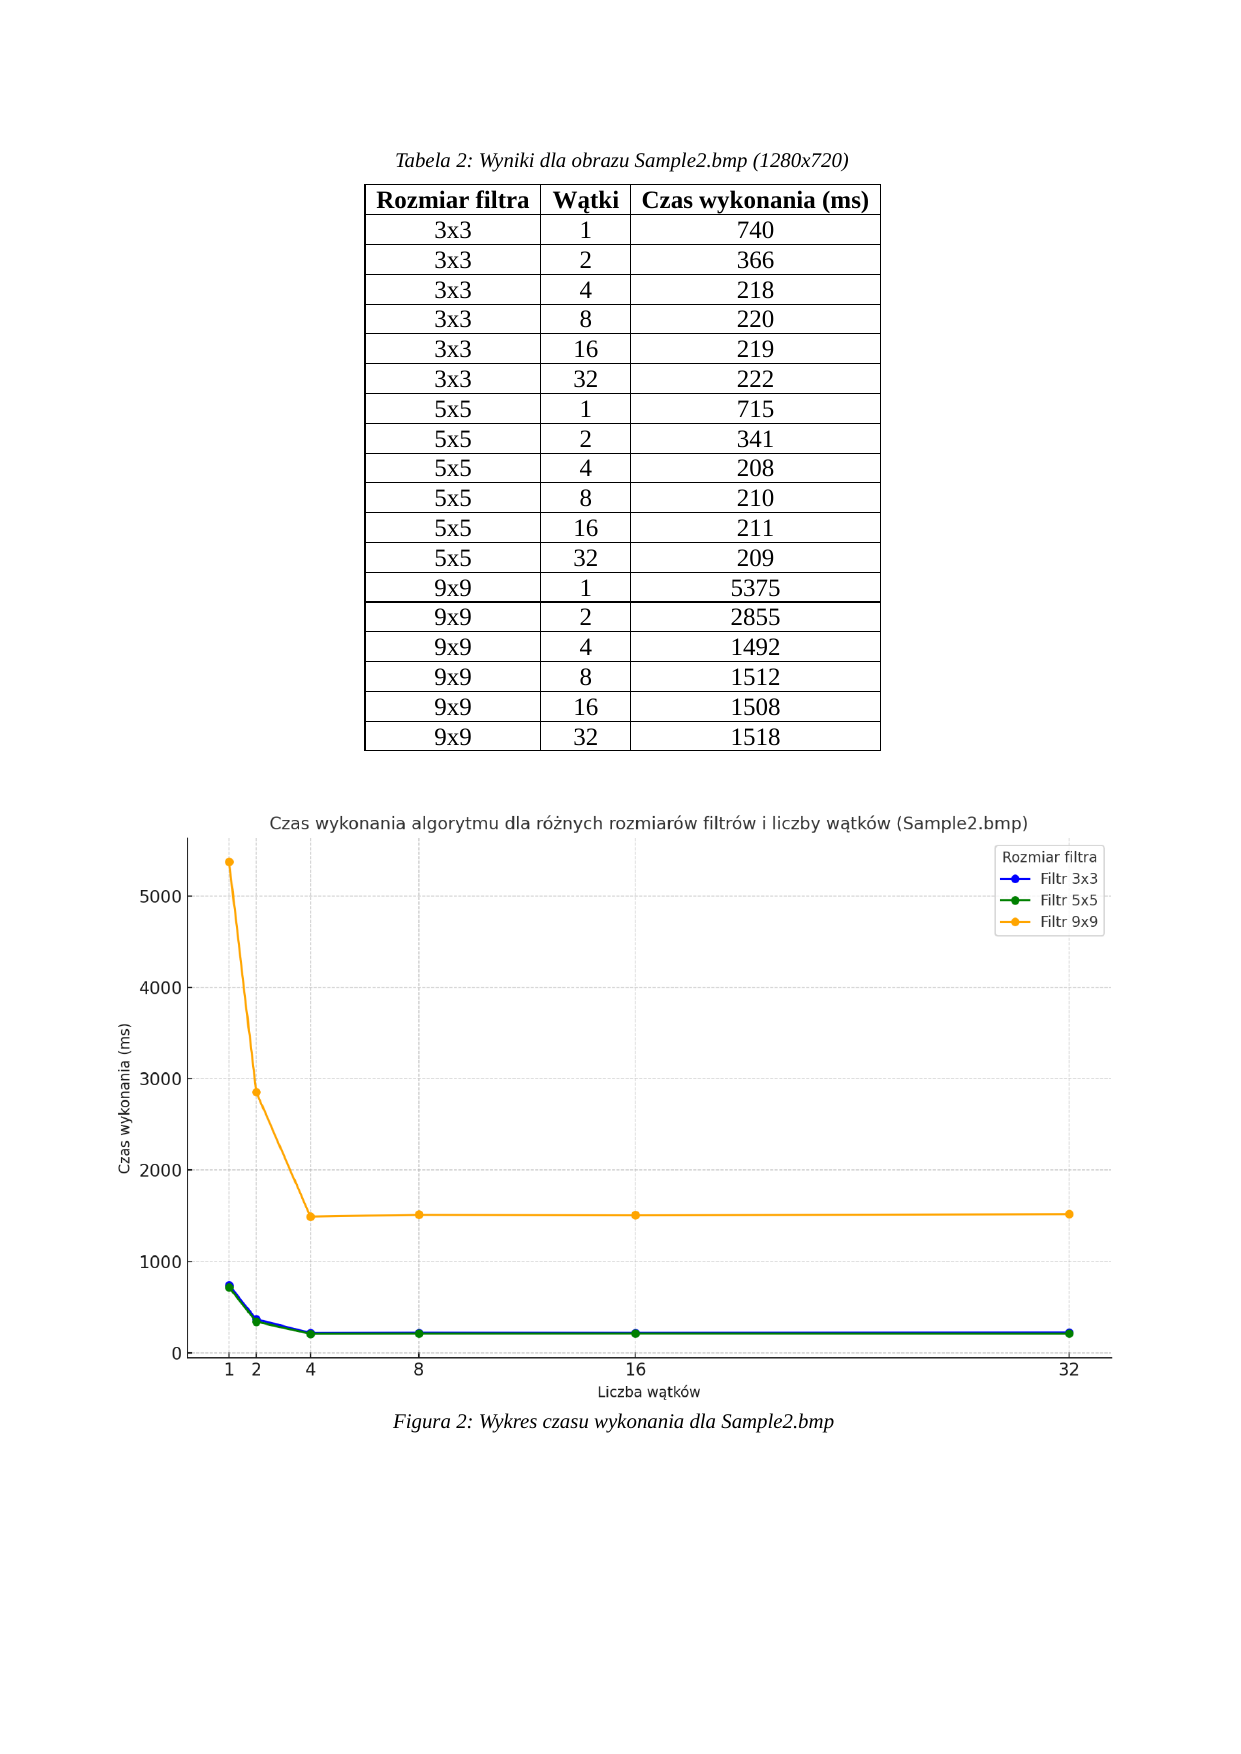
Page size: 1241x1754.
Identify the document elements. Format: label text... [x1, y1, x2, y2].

table_cell 1512 [631, 662, 880, 691]
table_cell 208 [631, 454, 880, 482]
table_cell 8 [541, 305, 630, 333]
table_cell 218 [631, 275, 880, 303]
table_cell 210 [631, 483, 880, 512]
table_cell 366 [631, 245, 880, 274]
table_cell 5x5 [366, 424, 540, 452]
table_cell 2855 [631, 603, 880, 631]
table_cell 341 [631, 424, 880, 452]
text Figura 2: Wykres czasu wykonania dla Sample2.bmp [108, 1410, 1121, 1433]
table_header Czas wykonania (ms) [631, 185, 880, 214]
table_cell 3x3 [366, 305, 540, 333]
table_cell 9x9 [366, 722, 540, 750]
table_cell 32 [541, 722, 630, 750]
table_cell 220 [631, 305, 880, 333]
table_cell 4 [541, 632, 630, 661]
table_cell 4 [541, 275, 630, 303]
table_cell 9x9 [366, 632, 540, 661]
table_cell 32 [541, 543, 630, 572]
table_cell 1 [541, 394, 630, 423]
table_cell 9x9 [366, 573, 540, 601]
table_cell 3x3 [366, 364, 540, 393]
table_cell 5x5 [366, 483, 540, 512]
table_cell 32 [541, 364, 630, 393]
table_header Rozmiar filtra [366, 185, 540, 214]
table_cell 1492 [631, 632, 880, 661]
table_cell 219 [631, 334, 880, 363]
table_cell 16 [541, 513, 630, 542]
table_cell 9x9 [366, 692, 540, 721]
table_cell 5x5 [366, 394, 540, 423]
table_cell 3x3 [366, 275, 540, 303]
table_cell 9x9 [366, 662, 540, 691]
table_cell 1508 [631, 692, 880, 721]
table_cell 222 [631, 364, 880, 393]
table_cell 5x5 [366, 543, 540, 572]
table_cell 5x5 [366, 454, 540, 482]
table_cell 5x5 [366, 513, 540, 542]
table_cell 715 [631, 394, 880, 423]
table_cell 5375 [631, 573, 880, 601]
table_cell 3x3 [366, 334, 540, 363]
table_cell 1518 [631, 722, 880, 750]
table_header Wątki [541, 185, 630, 214]
table_cell 211 [631, 513, 880, 542]
table_cell 16 [541, 692, 630, 721]
table_cell 8 [541, 662, 630, 691]
table_cell 1 [541, 215, 630, 244]
table_cell 740 [631, 215, 880, 244]
picture [108, 805, 1121, 1410]
table_cell 4 [541, 454, 630, 482]
table_cell 2 [541, 424, 630, 452]
table_cell 3x3 [366, 245, 540, 274]
table_cell 209 [631, 543, 880, 572]
table_cell 3x3 [366, 215, 540, 244]
table_cell 8 [541, 483, 630, 512]
table_cell 9x9 [366, 603, 540, 631]
table_cell 1 [541, 573, 630, 601]
table_cell 16 [541, 334, 630, 363]
text Tabela 2: Wyniki dla obrazu Sample2.bmp (1280x720) [94, 148, 1152, 172]
table_cell 2 [541, 603, 630, 631]
table_cell 2 [541, 245, 630, 274]
